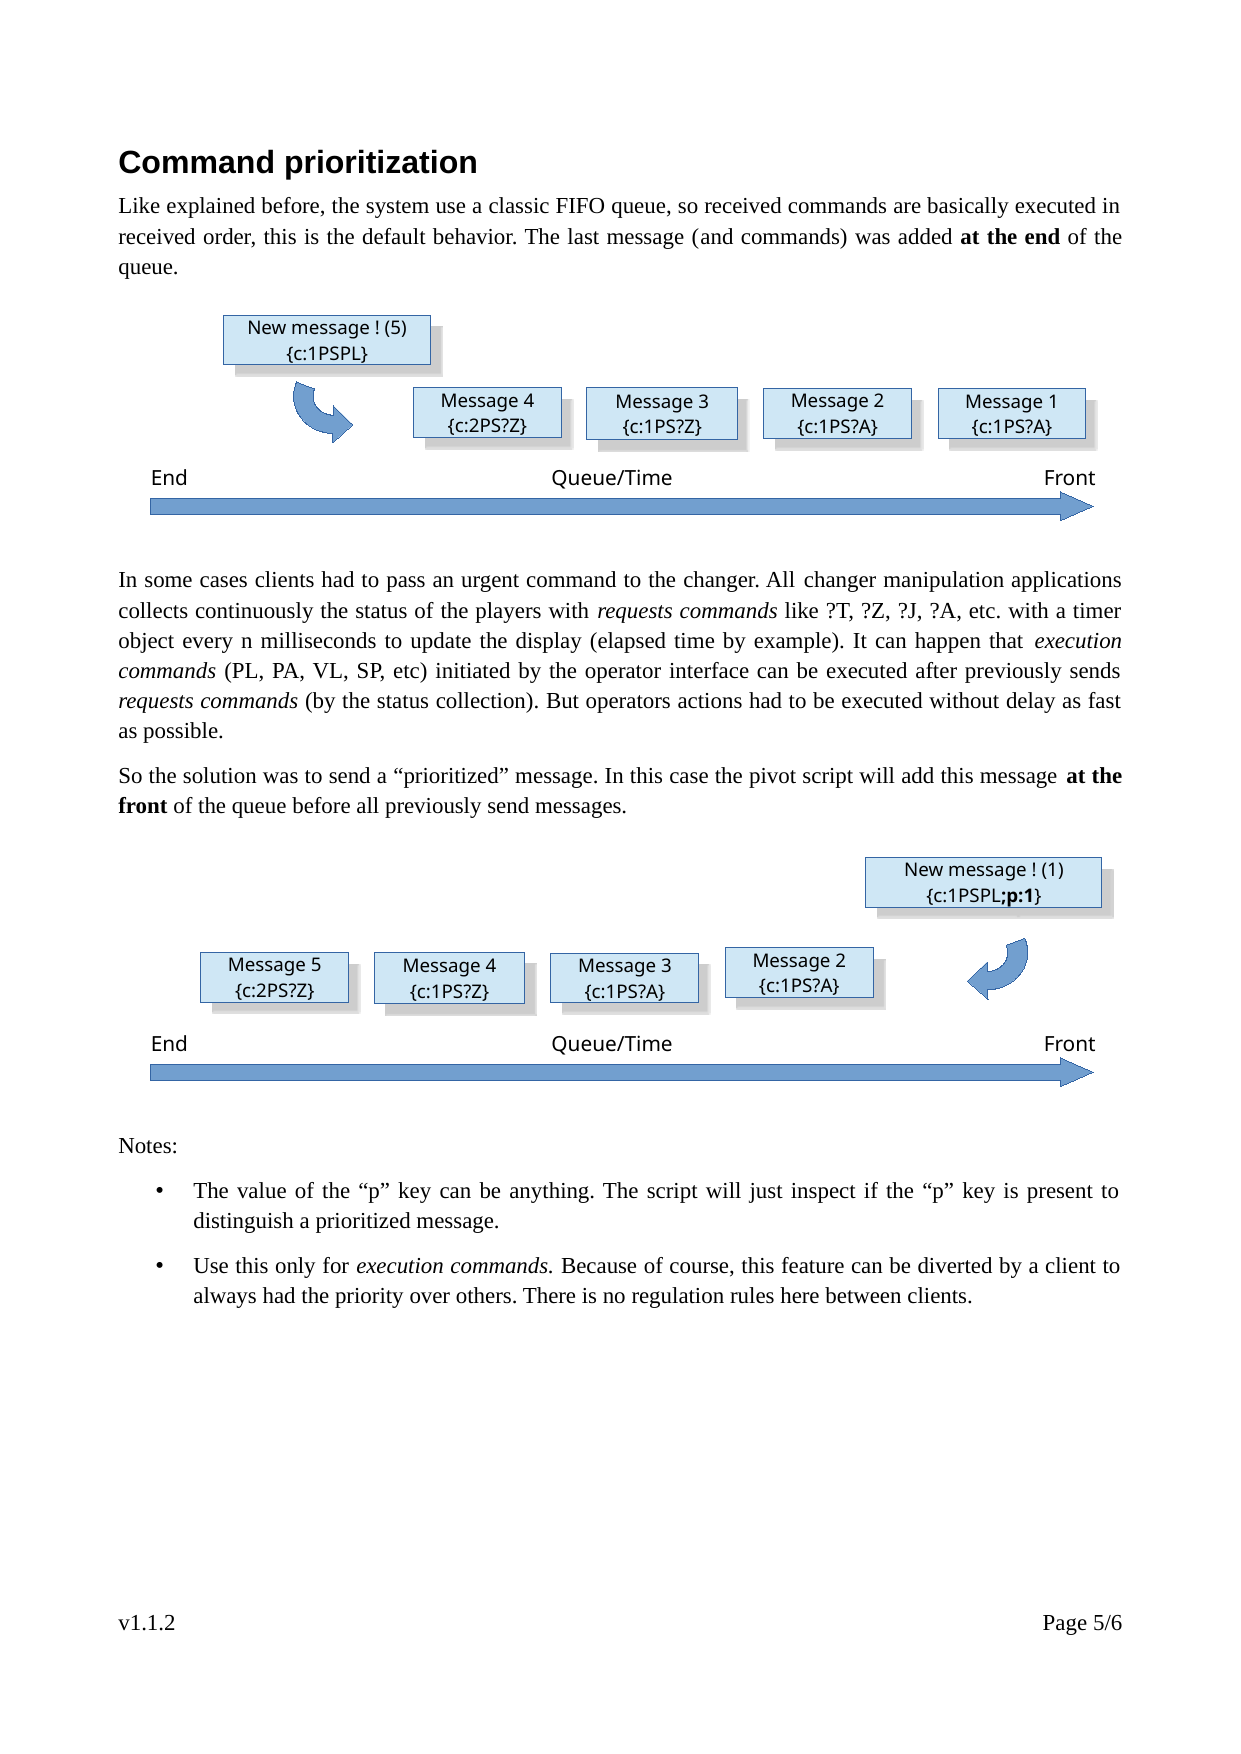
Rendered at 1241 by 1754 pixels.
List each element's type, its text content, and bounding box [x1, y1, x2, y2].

list The value of the “p” key can be anything. The script will just inspect if the “p” key is present to distinguish a prioritized message. [156, 1177, 1122, 1234]
list Use this only for execution commands. Because of course, this feature can be diverted by a client to always had the priority over others. There is no regulation rules here between clients. [156, 1252, 1122, 1309]
text Like explained before, the system use a classic FIFO queue, so received commands are basically executed in received order, this is the default behavior. The last message (and commands) was added at the end of the queue. [118, 192, 1122, 279]
text Notes: [118, 1132, 1122, 1159]
text So the solution was to send a “prioritized” message. In this case the pivot script will add this message at the front of the queue before all previously send messages. [118, 762, 1122, 819]
text In some cases clients had to pass an urgent command to the changer. All changer manipulation applications collects continuously the status of the players with requests commands like ?T, ?Z, ?J, ?A, etc. with a timer object every n milliseconds to update the display (elapsed time by example). It can happen that execution commands (PL, PA, VL, SP, etc) initiated by the operator interface can be executed after previously sends requests commands (by the status collection). But operators actions had to be executed without delay as fast as possible. [118, 566, 1122, 744]
subtitle Command prioritization [118, 143, 1122, 180]
